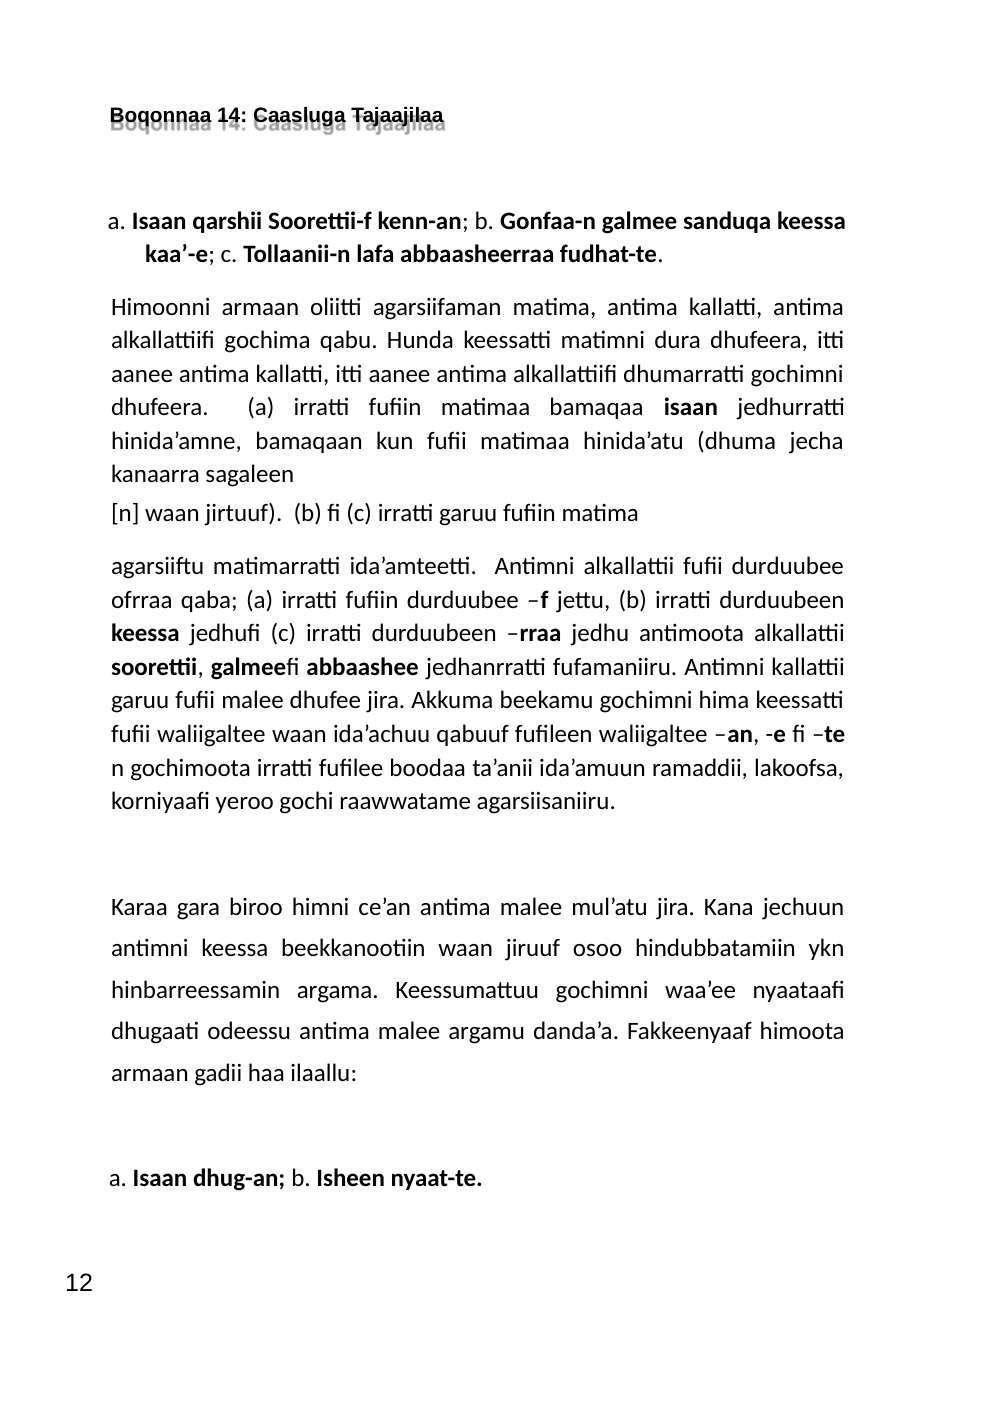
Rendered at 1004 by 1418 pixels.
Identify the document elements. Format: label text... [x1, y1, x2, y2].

text Himoonni armaan oliitti agarsiifaman matima, antima kallatti, antima alkallattiifi gochima qabu. Hunda keessatti matimni dura dhufeera, itti aanee antima kallatti, itti aanee antima alkallattiifi dhumarratti gochimni dhufeera. (a) irratti fufiin matimaa bamaqaa isaan jedhurratti hinida’amne, bamaqaan kun fufii matimaa hinida’atu (dhuma jecha kanaarra sagaleen [111, 291, 845, 489]
text agarsiiftu matimarratti ida’amteetti. Antimni alkallattii fufii durduubee ofrraa qaba; (a) irratti fufiin durduubee –f jettu, (b) irratti durduubeen keessa jedhufi (c) irratti durduubeen –rraa jedhu antimoota alkallattii soorettii, galmeefi abbaashee jedhanrratti fufamaniiru. Antimni kallattii garuu fufii malee dhufee jira. Akkuma beekamu gochimni hima keessatti fufii waliigaltee waan ida’achuu qabuuf fufileen waliigaltee –an, -e fi –te n gochimoota irratti fufilee boodaa ta’anii ida’amuun ramaddii, lakoofsa, korniyaafi yeroo gochi raawwatame agarsiisaniiru. [111, 551, 845, 816]
text a. Isaan dhug-an; b. Isheen nyaat-te. [108, 1162, 846, 1193]
text Karaa gara biroo himni ce’an antima malee mul’atu jira. Kana jechuun antimni keessa beekkanootiin waan jiruuf osoo hindubbatamiin ykn hinbarreessamin argama. Keessumattuu gochimni waa’ee nyaataafi dhugaati odeessu antima malee argamu danda’a. Fakkeenyaaf himoota armaan gadii haa ilaallu: [111, 891, 845, 1087]
text [n] waan jirtuuf). (b) fi (c) irratti garuu fufiin matima [111, 497, 845, 528]
picture [95, 102, 471, 149]
text a. Isaan qarshii Soorettii-f kenn-an; b. Gonfaa-n galmee sanduqa keessa kaa’-e; c. Tollaanii-n lafa abbaasheerraa fudhat-te. [107, 205, 846, 268]
